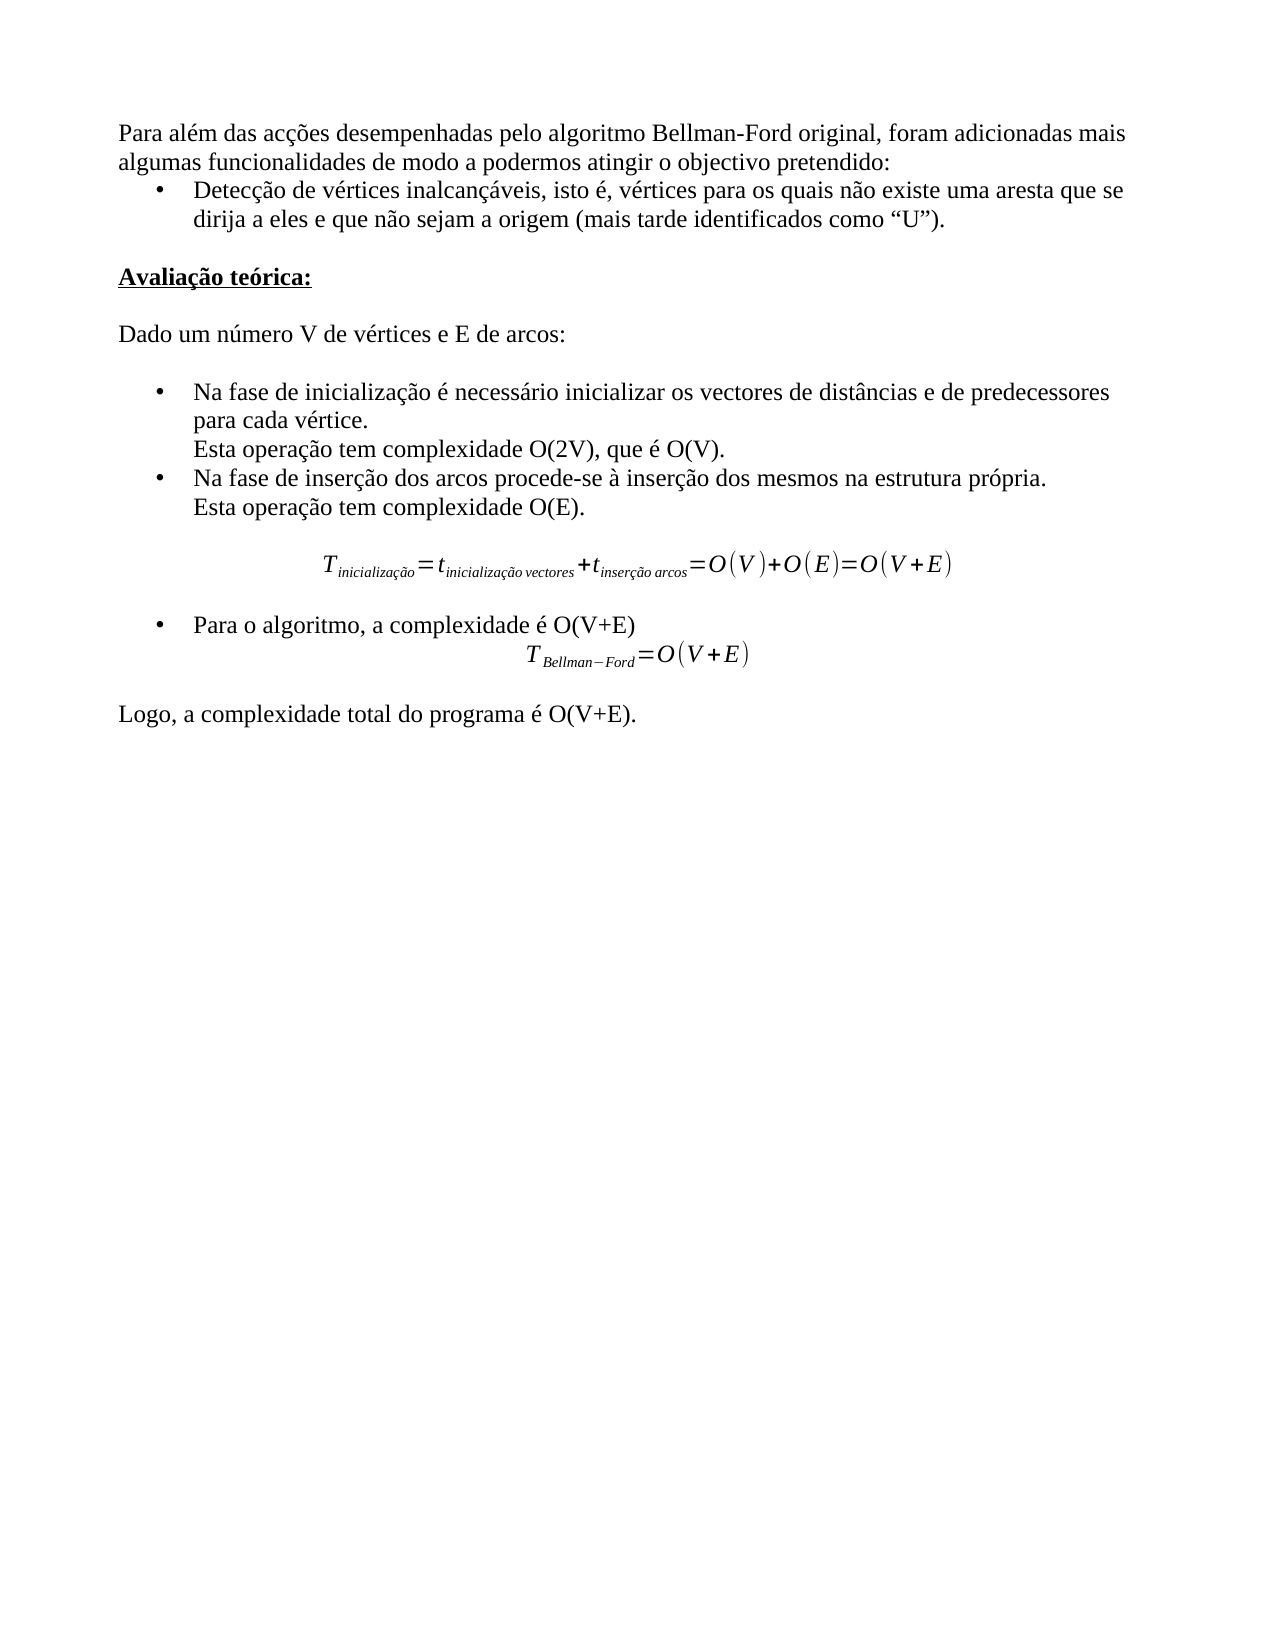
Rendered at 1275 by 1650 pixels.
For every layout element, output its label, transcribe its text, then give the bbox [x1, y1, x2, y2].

text Dado um número V de vértices e E de arcos: [118, 319, 1157, 348]
list Para o algoritmo, a complexidade é O(V+E) [156, 610, 1157, 639]
list Detecção de vértices inalcançáveis, isto é, vértices para os quais não existe uma aresta que se dirija a eles e que não sejam a origem (mais tarde identificados como “U”). [156, 176, 1157, 233]
text Logo, a complexidade total do programa é O(V+E). [118, 699, 1157, 728]
text Avaliação teórica: [118, 262, 1157, 291]
list Na fase de inicialização é necessário inicializar os vectores de distâncias e de predecessores para cada vértice. Esta operação tem complexidade O(2V), que é O(V). [156, 377, 1157, 463]
text Para além das acções desempenhadas pelo algoritmo Bellman-Ford original, foram adicionadas mais algumas funcionalidades de modo a podermos atingir o objectivo pretendido: [118, 118, 1157, 176]
list Na fase de inserção dos arcos procede-se à inserção dos mesmos na estrutura própria. Esta operação tem complexidade O(E). [156, 463, 1157, 521]
